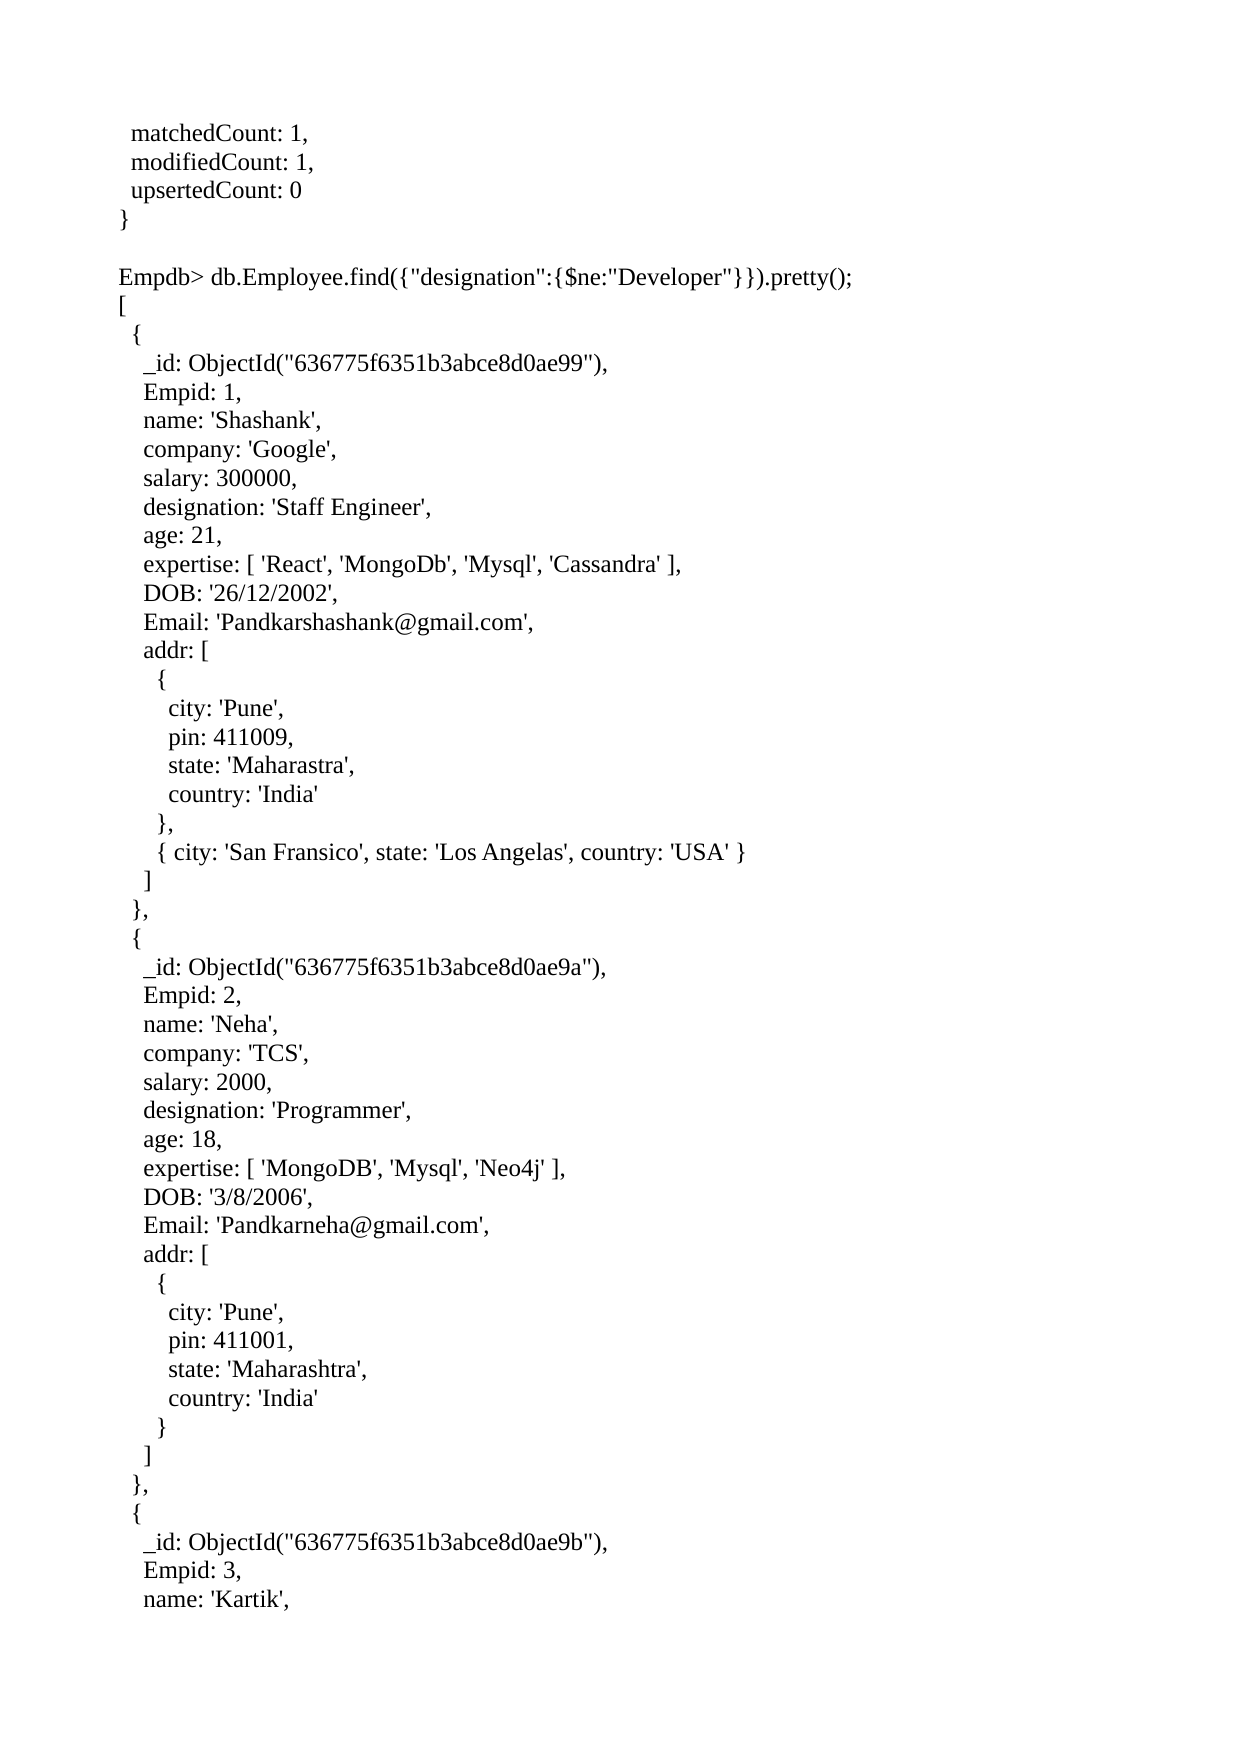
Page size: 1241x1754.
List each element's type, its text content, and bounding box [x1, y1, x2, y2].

text { [118, 1498, 1122, 1527]
text }, [118, 894, 1122, 923]
text country: 'India' [118, 1383, 1122, 1412]
text ] [118, 866, 1122, 894]
text Empid: 2, [118, 981, 1122, 1009]
text addr: [ [118, 1239, 1122, 1268]
text expertise: [ 'MongoDB', 'Mysql', 'Neo4j' ], [118, 1153, 1122, 1182]
text Empid: 1, [118, 377, 1122, 406]
text { [118, 923, 1122, 952]
text }, [118, 1469, 1122, 1498]
text expertise: [ 'React', 'MongoDb', 'Mysql', 'Cassandra' ], [118, 549, 1122, 578]
text ] [118, 1441, 1122, 1469]
text Email: 'Pandkarshashank@gmail.com', [118, 607, 1122, 636]
text country: 'India' [118, 779, 1122, 808]
text } [118, 204, 1122, 233]
text addr: [ [118, 636, 1122, 664]
text Empid: 3, [118, 1556, 1122, 1584]
text upsertedCount: 0 [118, 176, 1122, 204]
text pin: 411009, [118, 722, 1122, 751]
text }, [118, 808, 1122, 837]
text [ [118, 291, 1122, 319]
text _id: ObjectId("636775f6351b3abce8d0ae9a"), [118, 952, 1122, 981]
text designation: 'Programmer', [118, 1096, 1122, 1124]
text designation: 'Staff Engineer', [118, 492, 1122, 521]
text city: 'Pune', [118, 1297, 1122, 1326]
text name: 'Kartik', [118, 1584, 1122, 1613]
text { [118, 319, 1122, 348]
text Email: 'Pandkarneha@gmail.com', [118, 1211, 1122, 1239]
text DOB: '3/8/2006', [118, 1182, 1122, 1211]
text { [118, 1268, 1122, 1297]
text DOB: '26/12/2002', [118, 578, 1122, 607]
text name: 'Shashank', [118, 406, 1122, 434]
text city: 'Pune', [118, 693, 1122, 722]
text _id: ObjectId("636775f6351b3abce8d0ae9b"), [118, 1527, 1122, 1556]
text } [118, 1412, 1122, 1441]
text salary: 2000, [118, 1067, 1122, 1096]
text company: 'Google', [118, 434, 1122, 463]
text state: 'Maharastra', [118, 751, 1122, 779]
text name: 'Neha', [118, 1009, 1122, 1038]
text pin: 411001, [118, 1326, 1122, 1354]
text _id: ObjectId("636775f6351b3abce8d0ae99"), [118, 348, 1122, 377]
text { city: 'San Fransico', state: 'Los Angelas', country: 'USA' } [118, 837, 1122, 866]
text matchedCount: 1, [118, 118, 1122, 147]
text state: 'Maharashtra', [118, 1354, 1122, 1383]
text age: 21, [118, 521, 1122, 549]
text { [118, 664, 1122, 693]
text Empdb> db.Employee.find({"designation":{$ne:"Developer"}}).pretty(); [118, 262, 1122, 291]
text salary: 300000, [118, 463, 1122, 492]
text modifiedCount: 1, [118, 147, 1122, 176]
text age: 18, [118, 1124, 1122, 1153]
text company: 'TCS', [118, 1038, 1122, 1067]
